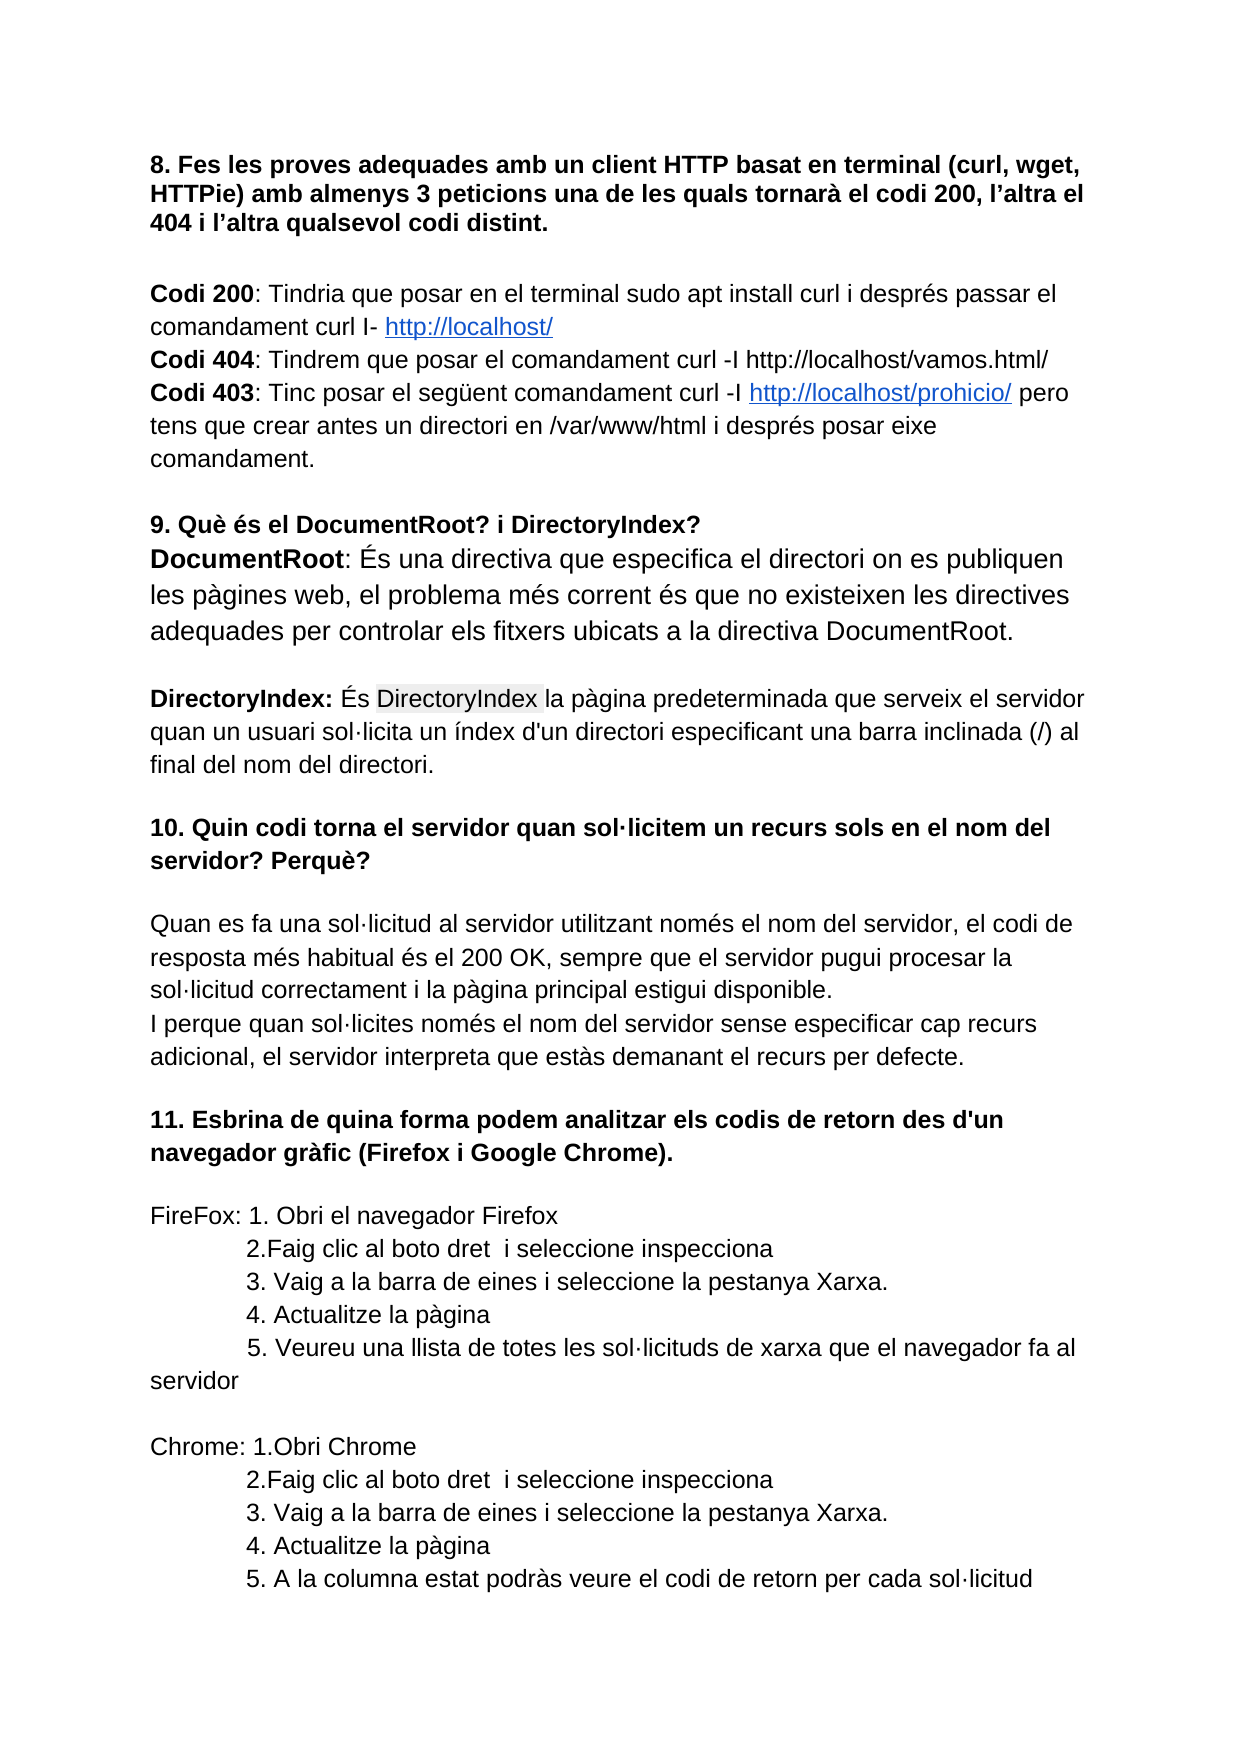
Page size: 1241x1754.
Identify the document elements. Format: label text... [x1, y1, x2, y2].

text 4. Actualitze la pàgina [225, 1300, 1090, 1329]
text 10. Quin codi torna el servidor quan sol·licitem un recurs sols en el nom del servidor? Perquè? [150, 813, 1090, 875]
text 5. A la columna estat podràs veure el codi de retorn per cada sol·licitud [225, 1564, 1090, 1593]
text 4. Actualitze la pàgina [225, 1531, 1090, 1560]
text 2.Faig clic al boto dret i seleccione inspecciona [150, 1234, 1090, 1263]
text DirectoryIndex: És DirectoryIndex la pàgina predeterminada que serveix el servidor quan un usuari sol·licita un índex d'un directori especificant una barra inclinada (/) al final del nom del directori. [150, 684, 1090, 779]
text 5. Veureu una llista de totes les sol·licituds de xarxa que el navegador fa al servidor [150, 1333, 1090, 1395]
text 3. Vaig a la barra de eines i seleccione la pestanya Xarxa. [150, 1498, 1090, 1527]
text Codi 403: Tinc posar el següent comandament curl -I http://localhost/prohicio/ pero tens que crear antes un directori en /var/www/html i després posar eixe comandament. [150, 378, 1090, 473]
text I perque quan sol·licites només el nom del servidor sense especificar cap recurs adicional, el servidor interpreta que estàs demanant el recurs per defecte. [150, 1008, 1090, 1070]
text 11. Esbrina de quina forma podem analitzar els codis de retorn des d'un navegador gràfic (Firefox i Google Chrome). [150, 1105, 1090, 1167]
text DocumentRoot: És una directiva que especifica el directori on es publiquen les pàgines web, el problema més corrent és que no existeixen les directives adequades per controlar els fitxers ubicats a la directiva DocumentRoot. [150, 543, 1090, 646]
text 2.Faig clic al boto dret i seleccione inspecciona [150, 1465, 1090, 1494]
text Codi 200: Tindria que posar en el terminal sudo apt install curl i després passar el comandament curl I- http://localhost/ [150, 279, 1090, 341]
text 3. Vaig a la barra de eines i seleccione la pestanya Xarxa. [150, 1267, 1090, 1296]
text Quan es fa una sol·licitud al servidor utilitzant només el nom del servidor, el codi de resposta més habitual és el 200 OK, sempre que el servidor pugui procesar la sol·licitud correctament i la pàgina principal estigui disponible. [150, 909, 1090, 1004]
text Codi 404: Tindrem que posar el comandament curl -I http://localhost/vamos.html/ [150, 345, 1090, 374]
subtitle 8. Fes les proves adequades amb un client HTTP basat en terminal (curl, wget, HTTPie) amb almenys 3 peticions una de les quals tornarà el codi 200, l’altra el 404 i l’altra qualsevol codi distint. [150, 150, 1090, 236]
text 9. Què és el DocumentRoot? i DirectoryIndex? [150, 510, 1090, 539]
text Chrome: 1.Obri Chrome [150, 1432, 1090, 1461]
text FireFox: 1. Obri el navegador Firefox [150, 1201, 1090, 1230]
